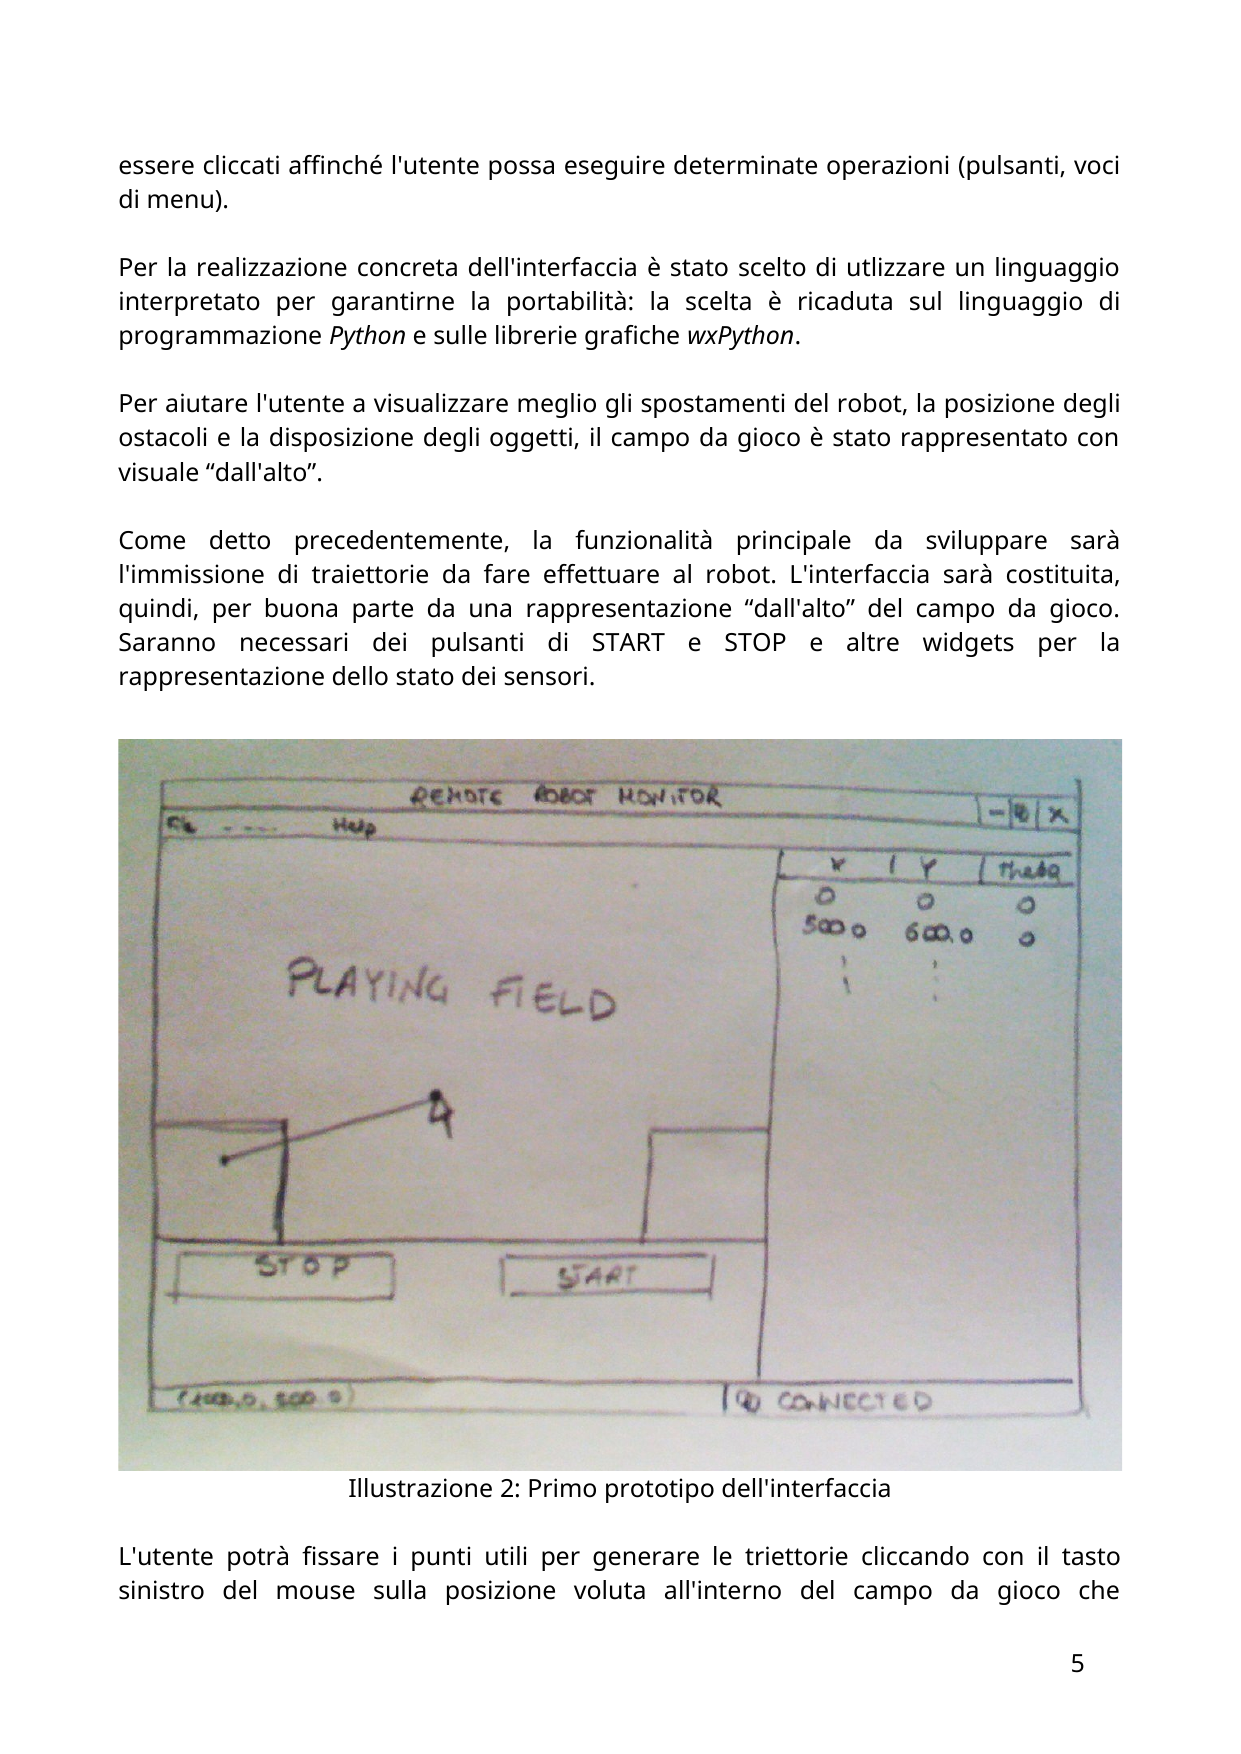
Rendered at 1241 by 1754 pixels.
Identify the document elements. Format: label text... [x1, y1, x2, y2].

text L'utente potrà fissare i punti utili per generare le triettorie cliccando con il tasto sinistro del mouse sulla posizione voluta all'interno del campo da gioco che [118, 1539, 1122, 1607]
text Illustrazione 2: Primo prototipo dell'interfaccia [118, 1471, 1122, 1505]
text Per aiutare l'utente a visualizzare meglio gli spostamenti del robot, la posizione degli ostacoli e la disposizione degli oggetti, il campo da gioco è stato rappresentato con visuale “dall'alto”. [118, 386, 1122, 488]
text Per la realizzazione concreta dell'interfaccia è stato scelto di utlizzare un linguaggio interpretato per garantirne la portabilità: la scelta è ricaduta sul linguaggio di programmazione Python e sulle librerie grafiche wxPython. [118, 250, 1122, 352]
picture [118, 739, 1123, 1471]
text Come detto precedentemente, la funzionalità principale da sviluppare sarà l'immissione di traiettorie da fare effettuare al robot. L'interfaccia sarà costituita, quindi, per buona parte da una rappresentazione “dall'alto” del campo da gioco. Saranno necessari dei pulsanti di START e STOP e altre widgets per la rappresentazione dello stato dei sensori. [118, 522, 1122, 693]
text essere cliccati affinché l'utente possa eseguire determinate operazioni (pulsanti, voci di menu). [118, 148, 1122, 216]
